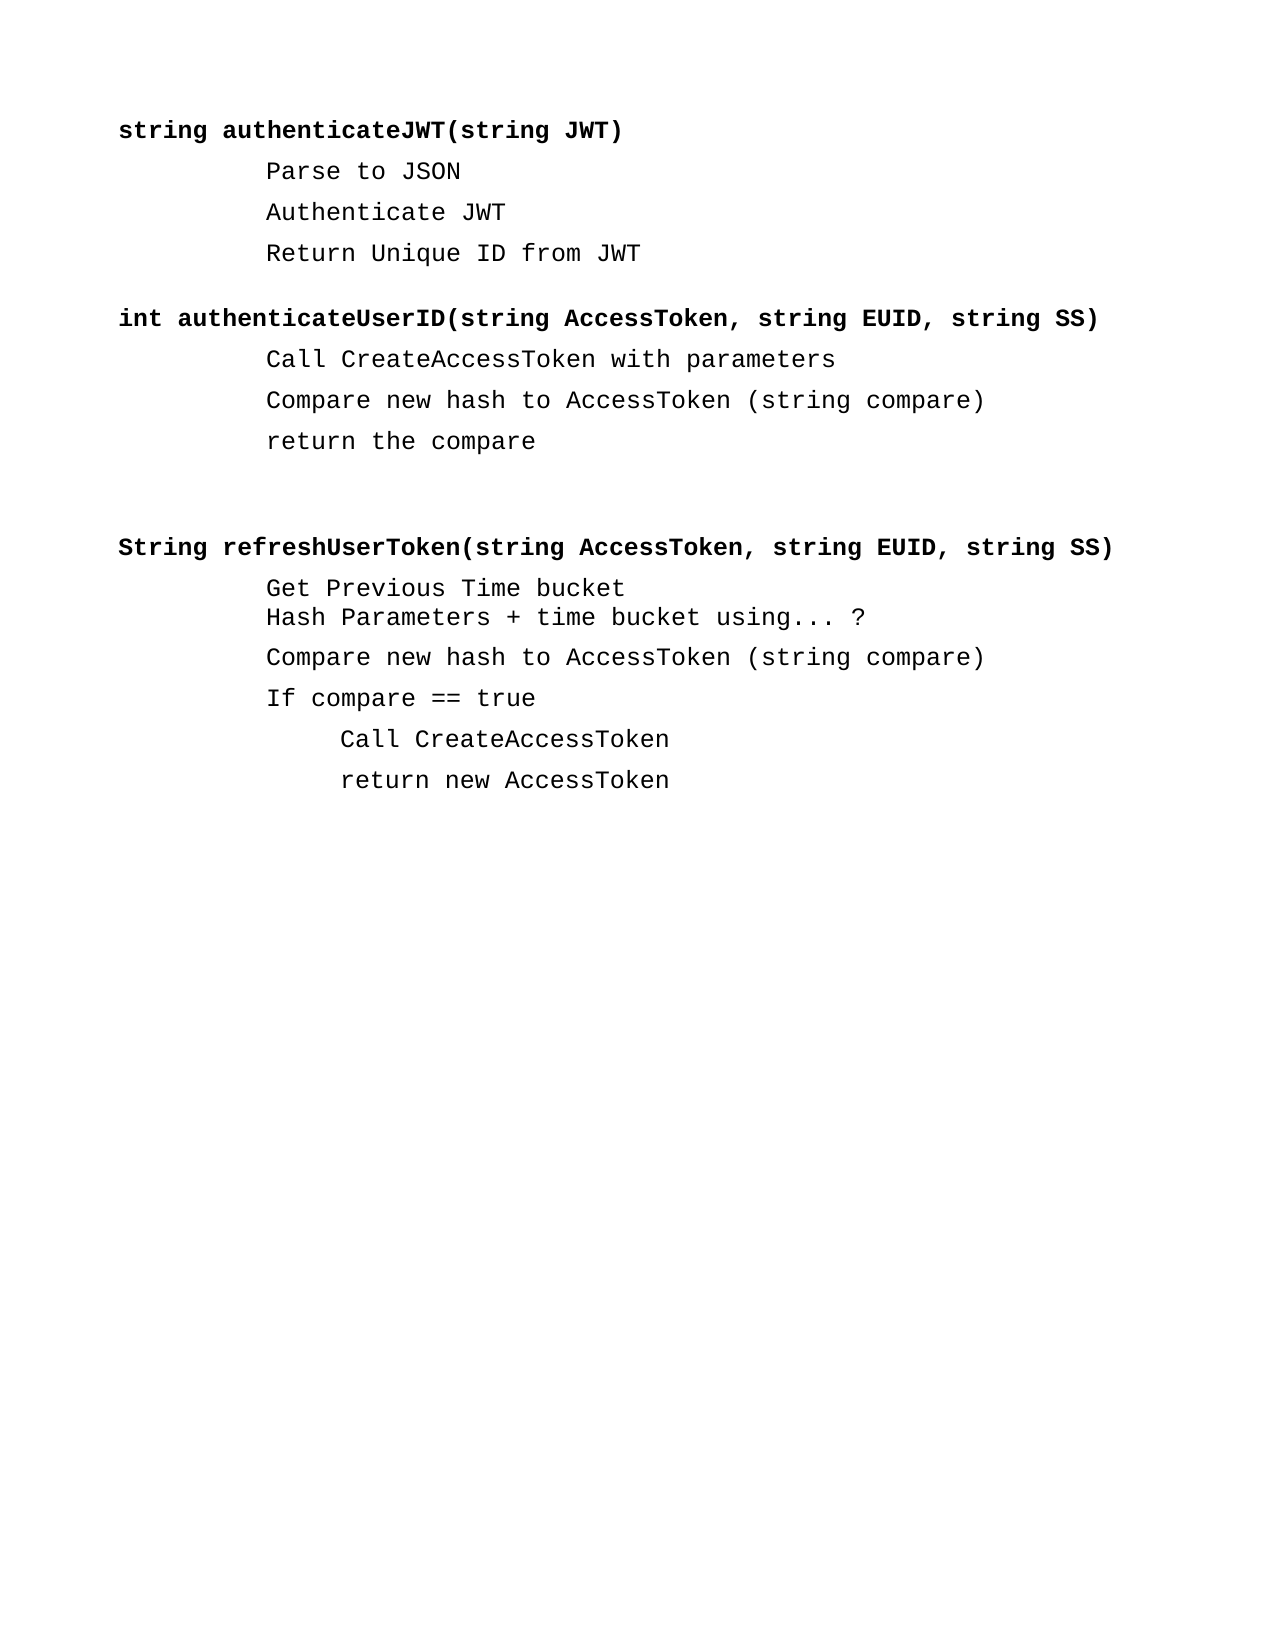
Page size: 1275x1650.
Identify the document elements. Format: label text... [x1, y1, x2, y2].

text Compare new hash to AccessToken (string compare) [266, 645, 1157, 673]
text Compare new hash to AccessToken (string compare) [266, 388, 1157, 416]
text Call CreateAccessToken with parameters [266, 347, 1157, 375]
text Hash Parameters + time bucket using... ? [266, 604, 1157, 632]
subtitle String refreshUserToken(string AccessToken, string EUID, string SS) [118, 535, 1157, 563]
text Authenticate JWT [266, 199, 1157, 228]
text Get Previous Time bucket [266, 576, 1157, 604]
text Call CreateAccessToken [266, 727, 1157, 755]
subtitle int authenticateUserID(string AccessToken, string EUID, string SS) [118, 306, 1157, 334]
text Parse to JSON [266, 159, 1157, 187]
subtitle string authenticateJWT(string JWT) [118, 118, 1157, 146]
text return new AccessToken [266, 767, 1157, 796]
text If compare == true [266, 686, 1157, 714]
text Return Unique ID from JWT [266, 240, 1157, 269]
text return the compare [266, 428, 1157, 457]
